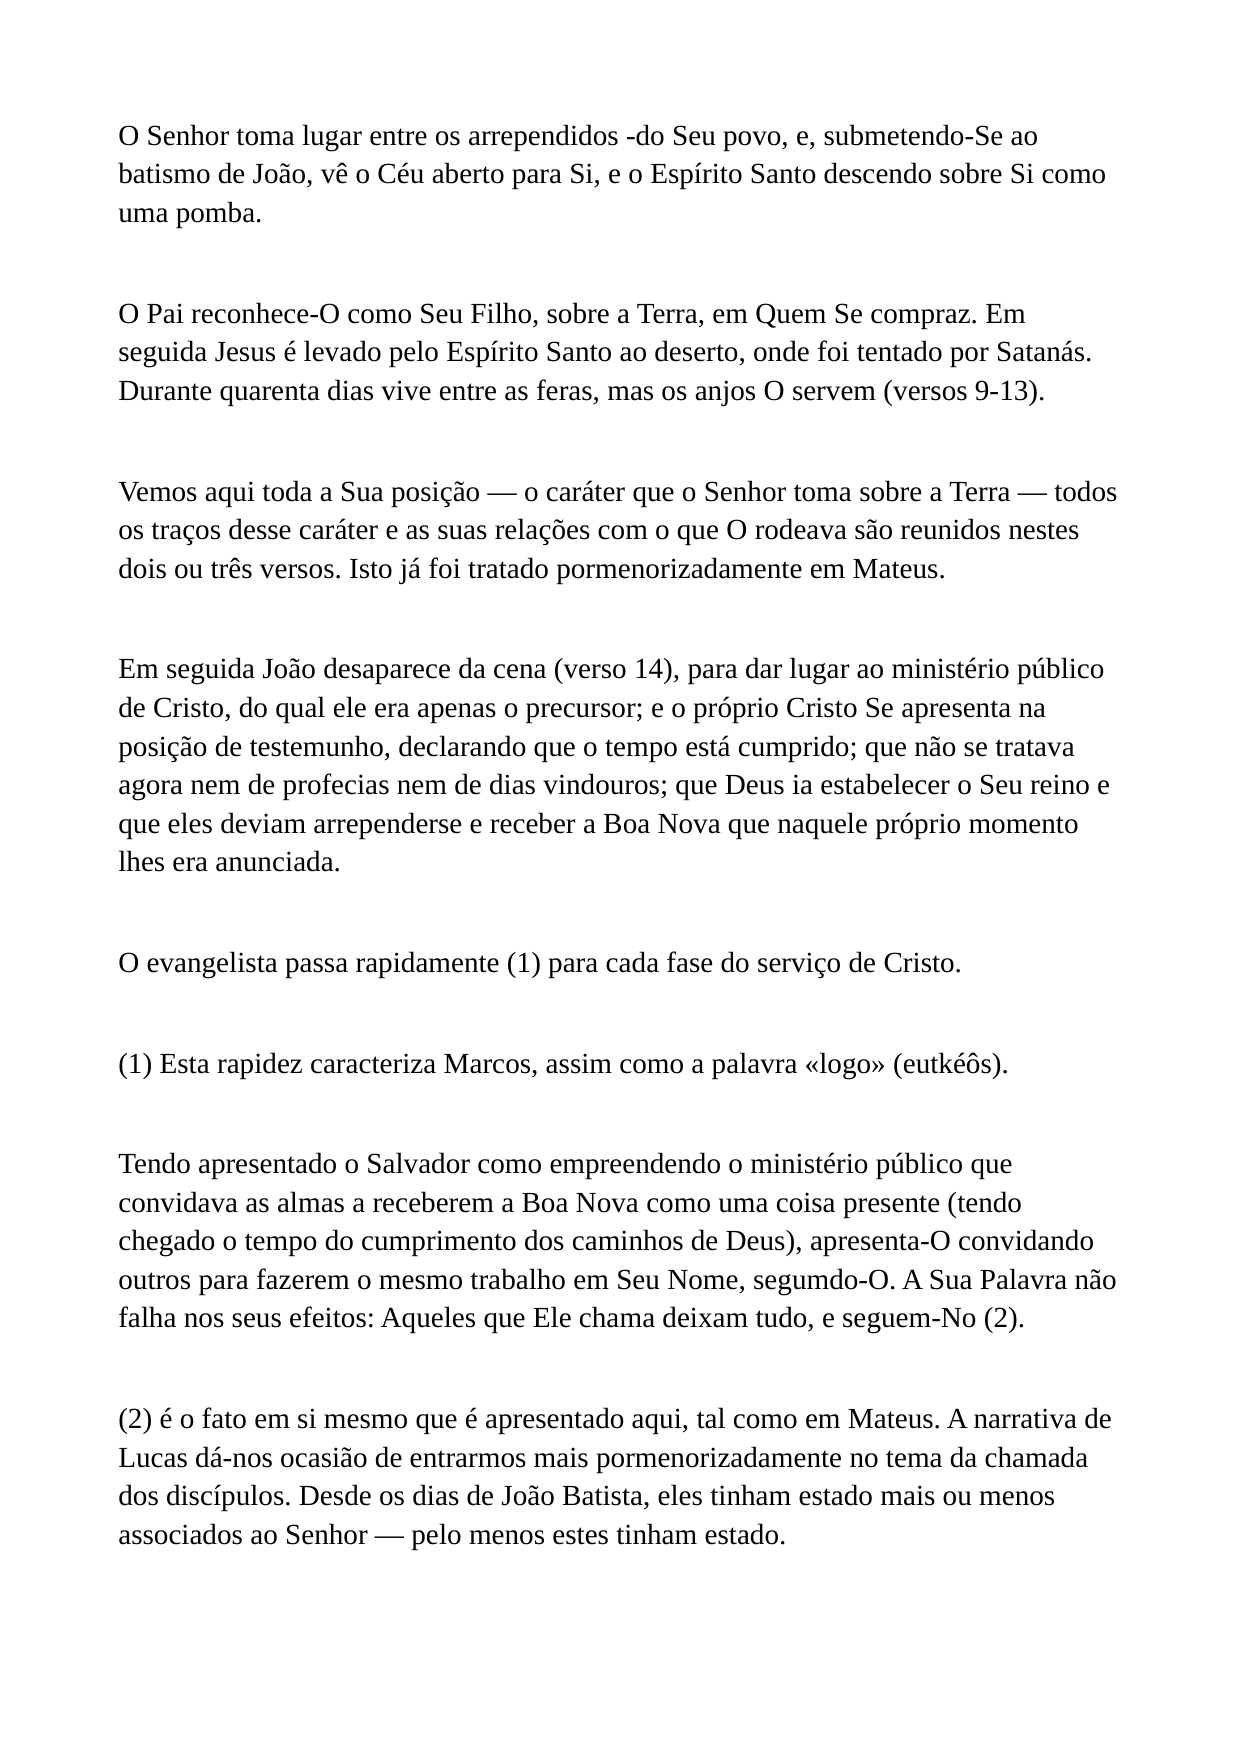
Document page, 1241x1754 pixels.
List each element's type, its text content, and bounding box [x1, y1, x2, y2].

text (2) é o fato em si mesmo que é apresentado aqui, tal como em Mateus. A narrativa de Lucas dá-nos ocasião de entrarmos mais pormenorizadamente no tema da chamada dos discípulos. Desde os dias de João Batista, eles tinham estado mais ou menos associados ao Senhor — pelo menos estes tinham estado. [118, 1401, 1122, 1551]
text O evangelista passa rapidamente (1) para cada fase do serviço de Cristo. [118, 945, 1122, 978]
text Tendo apresentado o Salvador como empreendendo o ministério público que convidava as almas a receberem a Boa Nova como uma coisa presente (tendo chegado o tempo do cumprimento dos caminhos de Deus), apresenta-O convidando outros para fazerem o mesmo trabalho em Seu Nome, segumdo-O. A Sua Palavra não falha nos seus efeitos: Aqueles que Ele chama deixam tudo, e seguem-No (2). [118, 1146, 1122, 1334]
text O Pai reconhece-O como Seu Filho, sobre a Terra, em Quem Se compraz. Em seguida Jesus é levado pelo Espírito Santo ao deserto, onde foi tentado por Satanás. Durante quarenta dias vive entre as feras, mas os anjos O servem (versos 9-13). [118, 296, 1122, 407]
text Vemos aqui toda a Sua posição — o caráter que o Senhor toma sobre a Terra — todos os traços desse caráter e as suas relações com o que O rodeava são reunidos nestes dois ou três versos. Isto já foi tratado pormenorizadamente em Mateus. [118, 474, 1122, 584]
text (1) Esta rapidez caracteriza Marcos, assim como a palavra «logo» (eutkéôs). [118, 1046, 1122, 1079]
text O Senhor toma lugar entre os arrependidos -do Seu povo, e, submetendo-Se ao batismo de João, vê o Céu aberto para Si, e o Espírito Santo descendo sobre Si como uma pomba. [118, 118, 1122, 229]
text Em seguida João desaparece da cena (verso 14), para dar lugar ao ministério público de Cristo, do qual ele era apenas o precursor; e o próprio Cristo Se apresenta na posição de testemunho, declarando que o tempo está cumprido; que não se tratava agora nem de profecias nem de dias vindouros; que Deus ia estabelecer o Seu reino e que eles deviam arrependerse e receber a Boa Nova que naquele próprio momento lhes era anunciada. [118, 652, 1122, 878]
